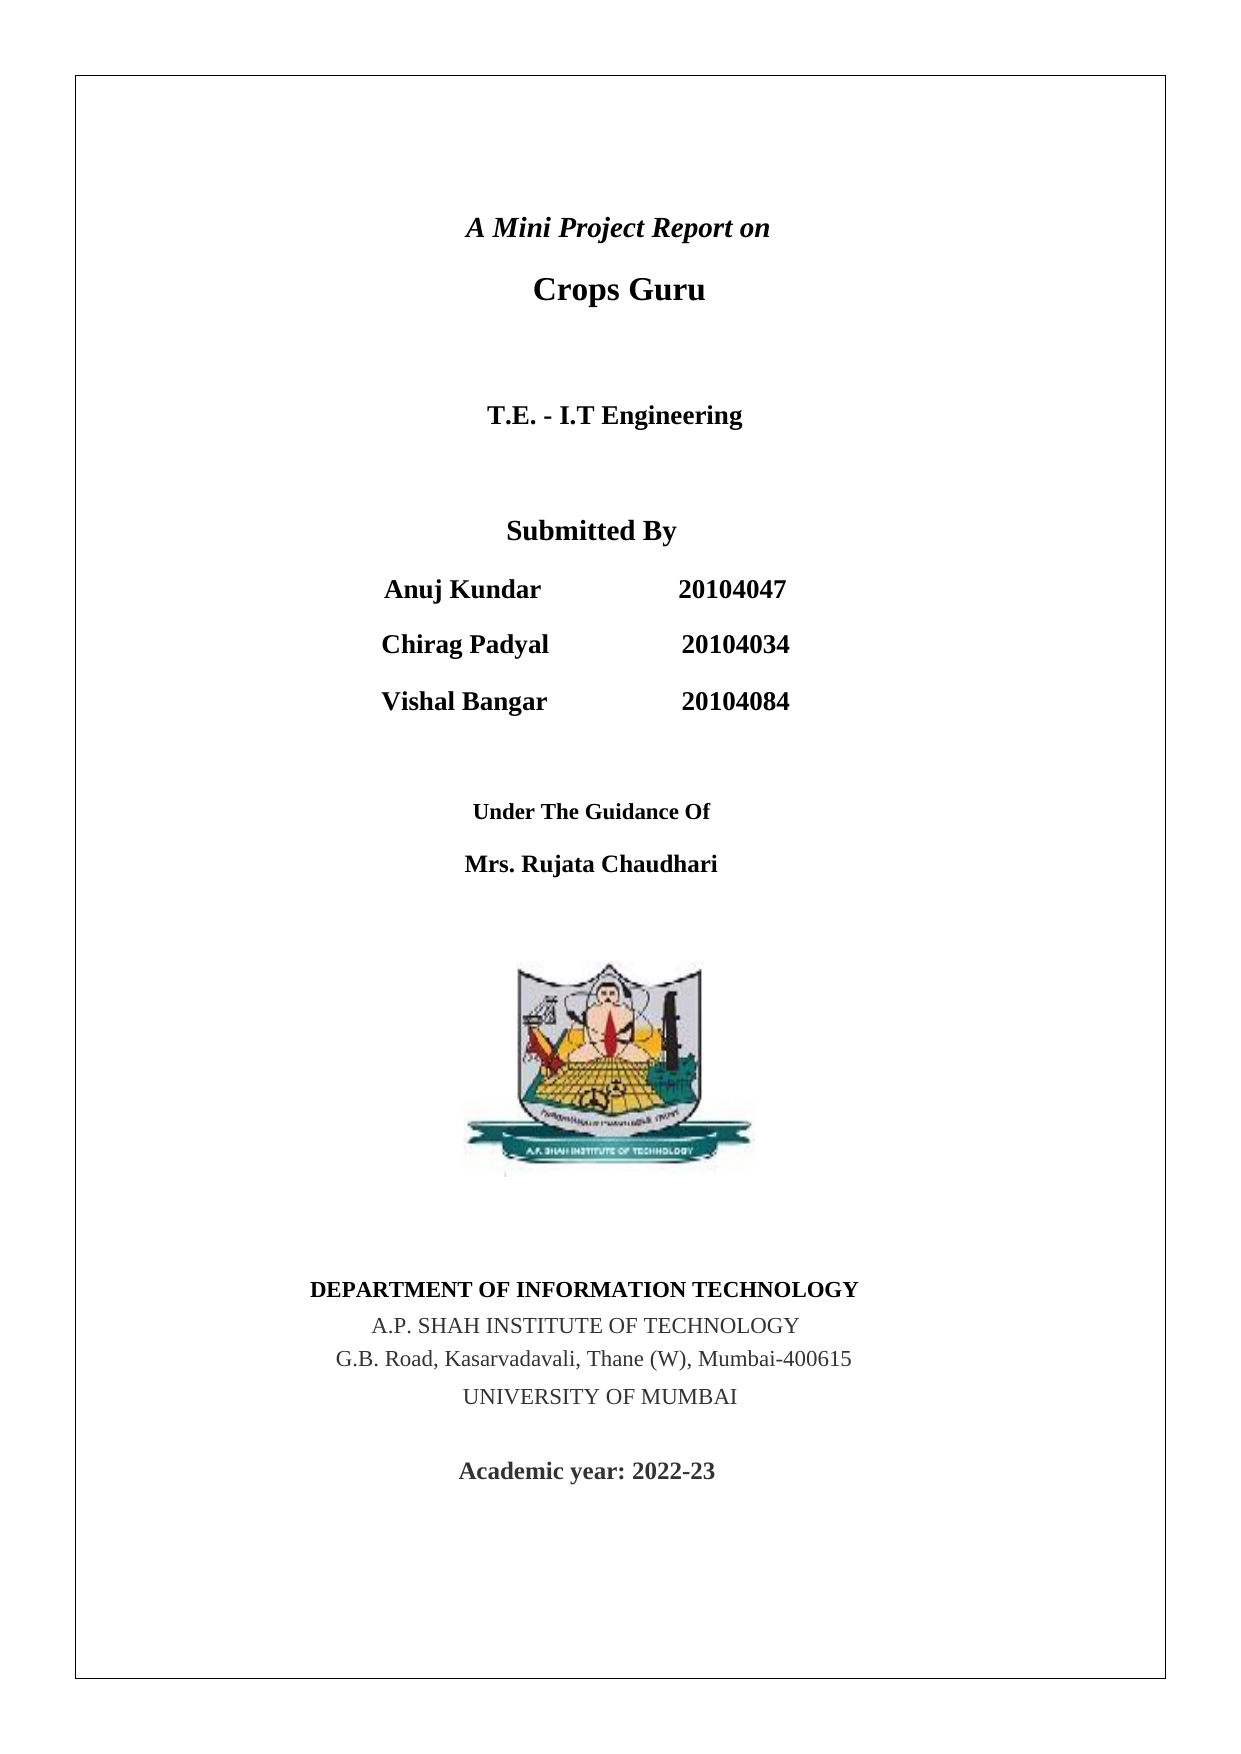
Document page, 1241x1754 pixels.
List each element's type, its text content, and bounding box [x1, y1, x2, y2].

table_header 20104047 [608, 573, 806, 616]
table_cell 20104084 [608, 673, 806, 721]
text Submitted By [314, 513, 869, 546]
subtitle Mrs. Rujata Chaudhari [314, 849, 869, 877]
text G.B. Road, Kasarvadavali, Thane (W), Mumbai-400615 UNIVERSITY OF MUMBAI [336, 1345, 989, 1409]
table_cell 20104034 [608, 616, 806, 673]
text A Mini Project Report on [464, 210, 774, 244]
text A.P. SHAH INSTITUTE OF TECHNOLOGY [303, 1312, 869, 1338]
text Academic year: 2022-23 [304, 1456, 869, 1485]
text DEPARTMENT OF INFORMATION TECHNOLOGY [150, 1276, 869, 1302]
table_cell Vishal Bangar [365, 673, 608, 721]
text Under The Guidance Of [314, 798, 869, 824]
table_cell Chirag Padyal [365, 616, 608, 673]
subtitle Crops Guru [464, 269, 774, 308]
picture [463, 961, 755, 1177]
table_header Anuj Kundar [365, 573, 608, 616]
text T.E. - I.T Engineering [487, 399, 1090, 431]
